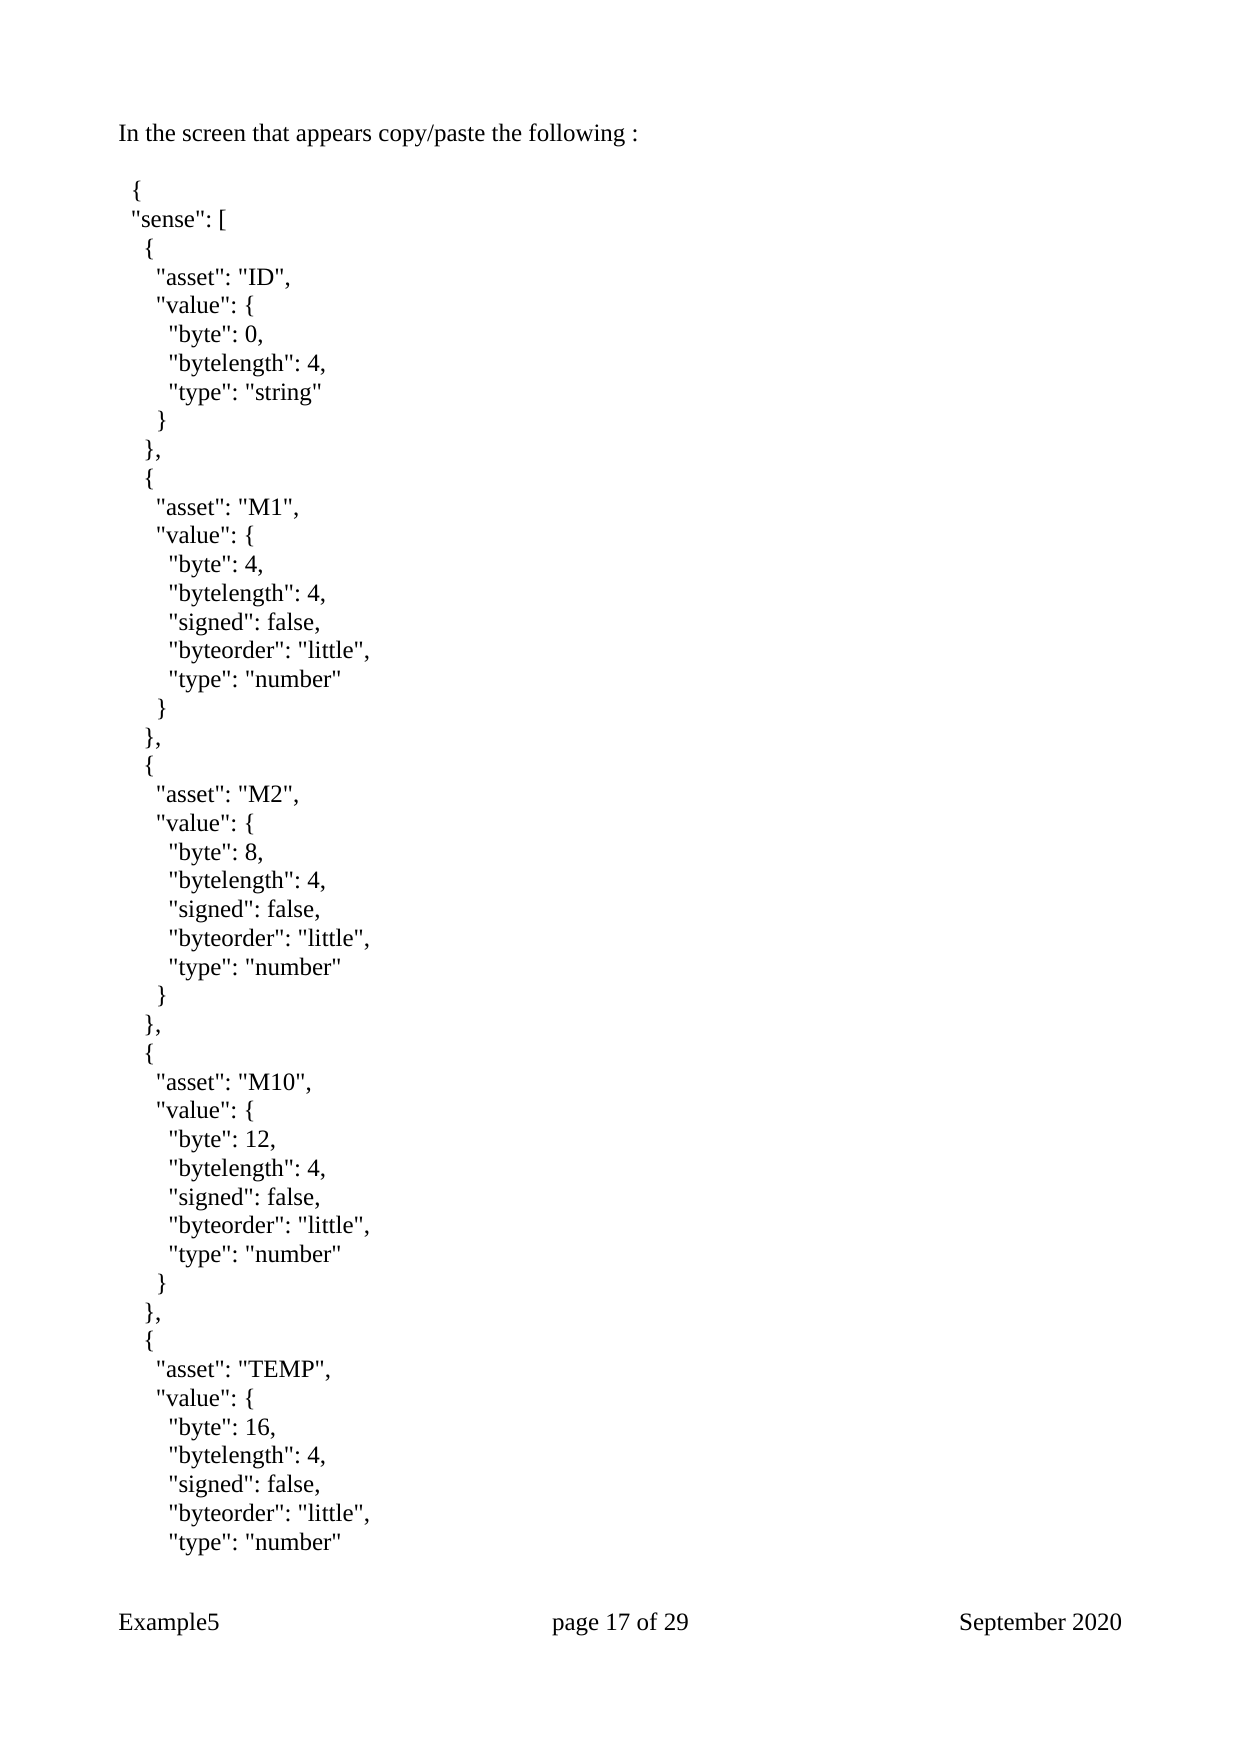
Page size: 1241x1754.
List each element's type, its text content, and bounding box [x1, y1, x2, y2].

text } [118, 1268, 1122, 1297]
text "value": { [118, 808, 1122, 837]
text "signed": false, [118, 1469, 1122, 1498]
text "type": "string" [118, 377, 1122, 406]
text "bytelength": 4, [118, 1153, 1122, 1182]
text "asset": "ID", [118, 262, 1122, 291]
text "asset": "M1", [118, 492, 1122, 521]
text "byte": 12, [118, 1124, 1122, 1153]
text "value": { [118, 1383, 1122, 1412]
text "signed": false, [118, 1182, 1122, 1211]
text "asset": "M10", [118, 1067, 1122, 1096]
text { [118, 1038, 1122, 1067]
text } [118, 981, 1122, 1009]
text { [118, 233, 1122, 262]
text "bytelength": 4, [118, 866, 1122, 894]
text "byteorder": "little", [118, 636, 1122, 664]
text "bytelength": 4, [118, 1441, 1122, 1469]
text "type": "number" [118, 1239, 1122, 1268]
text { [118, 176, 1122, 204]
text "byteorder": "little", [118, 1498, 1122, 1527]
text "type": "number" [118, 1527, 1122, 1556]
text "signed": false, [118, 894, 1122, 923]
text "bytelength": 4, [118, 578, 1122, 607]
text { [118, 1326, 1122, 1354]
text In the screen that appears copy/paste the following : [118, 118, 1122, 147]
text "signed": false, [118, 607, 1122, 636]
text }, [118, 722, 1122, 751]
text "bytelength": 4, [118, 348, 1122, 377]
text "type": "number" [118, 664, 1122, 693]
text "byte": 16, [118, 1412, 1122, 1441]
text "byte": 0, [118, 319, 1122, 348]
text } [118, 693, 1122, 722]
text "byte": 4, [118, 549, 1122, 578]
text "value": { [118, 291, 1122, 319]
text }, [118, 1297, 1122, 1326]
text { [118, 463, 1122, 492]
text { [118, 751, 1122, 779]
text "type": "number" [118, 952, 1122, 981]
text "byteorder": "little", [118, 1211, 1122, 1239]
text "value": { [118, 1096, 1122, 1124]
text "asset": "M2", [118, 779, 1122, 808]
text "byteorder": "little", [118, 923, 1122, 952]
text "asset": "TEMP", [118, 1354, 1122, 1383]
text "byte": 8, [118, 837, 1122, 866]
text "sense": [ [118, 204, 1122, 233]
text }, [118, 434, 1122, 463]
text } [118, 406, 1122, 434]
text }, [118, 1009, 1122, 1038]
text "value": { [118, 521, 1122, 549]
